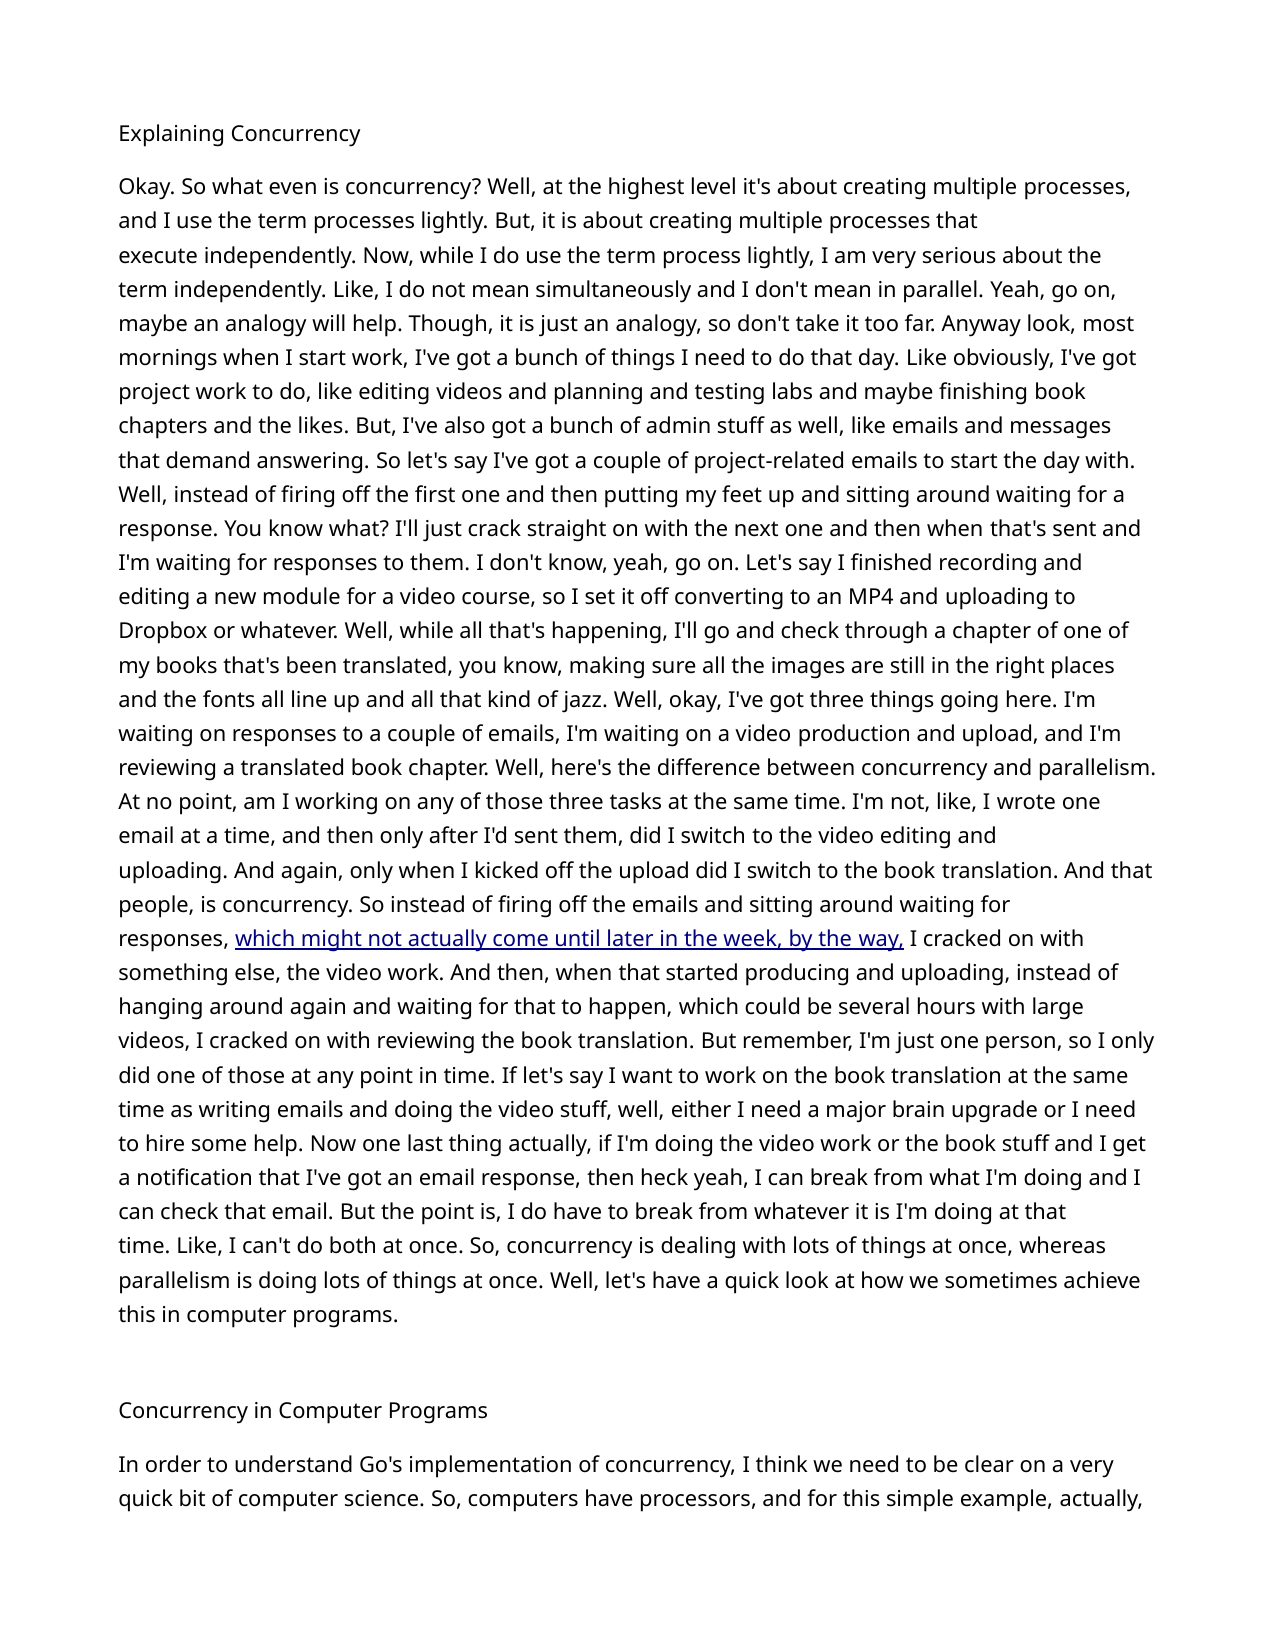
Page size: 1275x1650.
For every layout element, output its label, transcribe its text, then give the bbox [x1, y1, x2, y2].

text In order to understand Go's implementation of concurrency, I think we need to be clear on a very quick bit of computer science. So, computers have processors, and for this simple example, actually, [118, 1449, 1157, 1513]
subtitle Explaining Concurrency [118, 118, 1157, 148]
subtitle Concurrency in Computer Programs [118, 1396, 1157, 1425]
text Okay. So what even is concurrency? Well, at the highest level it's about creating multiple processes, and I use the term processes lightly. But, it is about creating multiple processes that execute independently. Now, while I do use the term process lightly, I am very serious about the term independently. Like, I do not mean simultaneously and I don't mean in parallel. Yeah, go on, maybe an analogy will help. Though, it is just an analogy, so don't take it too far. Anyway look, most mornings when I start work, I've got a bunch of things I need to do that day. Like obviously, I've got project work to do, like editing videos and planning and testing labs and maybe finishing book chapters and the likes. But, I've also got a bunch of admin stuff as well, like emails and messages that demand answering. So let's say I've got a couple of project‑related emails to start the day with. Well, instead of firing off the first one and then putting my feet up and sitting around waiting for a response. You know what? I'll just crack straight on with the next one and then when that's sent and I'm waiting for responses to them. I don't know, yeah, go on. Let's say I finished recording and editing a new module for a video course, so I set it off converting to an MP4 and uploading to Dropbox or whatever. Well, while all that's happening, I'll go and check through a chapter of one of my books that's been translated, you know, making sure all the images are still in the right places and the fonts all line up and all that kind of jazz. Well, okay, I've got three things going here. I'm waiting on responses to a couple of emails, I'm waiting on a video production and upload, and I'm reviewing a translated book chapter. Well, here's the difference between concurrency and parallelism. At no point, am I working on any of those three tasks at the same time. I'm not, like, I wrote one email at a time, and then only after I'd sent them, did I switch to the video editing and uploading. And again, only when I kicked off the upload did I switch to the book translation. And that people, is concurrency. So instead of firing off the emails and sitting around waiting for responses, which might not actually come until later in the week, by the way, I cracked on with something else, the video work. And then, when that started producing and uploading, instead of hanging around again and waiting for that to happen, which could be several hours with large videos, I cracked on with reviewing the book translation. But remember, I'm just one person, so I only did one of those at any point in time. If let's say I want to work on the book translation at the same time as writing emails and doing the video stuff, well, either I need a major brain upgrade or I need to hire some help. Now one last thing actually, if I'm doing the video work or the book stuff and I get a notification that I've got an email response, then heck yeah, I can break from what I'm doing and I can check that email. But the point is, I do have to break from whatever it is I'm doing at that time. Like, I can't do both at once. So, concurrency is dealing with lots of things at once, whereas parallelism is doing lots of things at once. Well, let's have a quick look at how we sometimes achieve this in computer programs. [118, 171, 1157, 1329]
